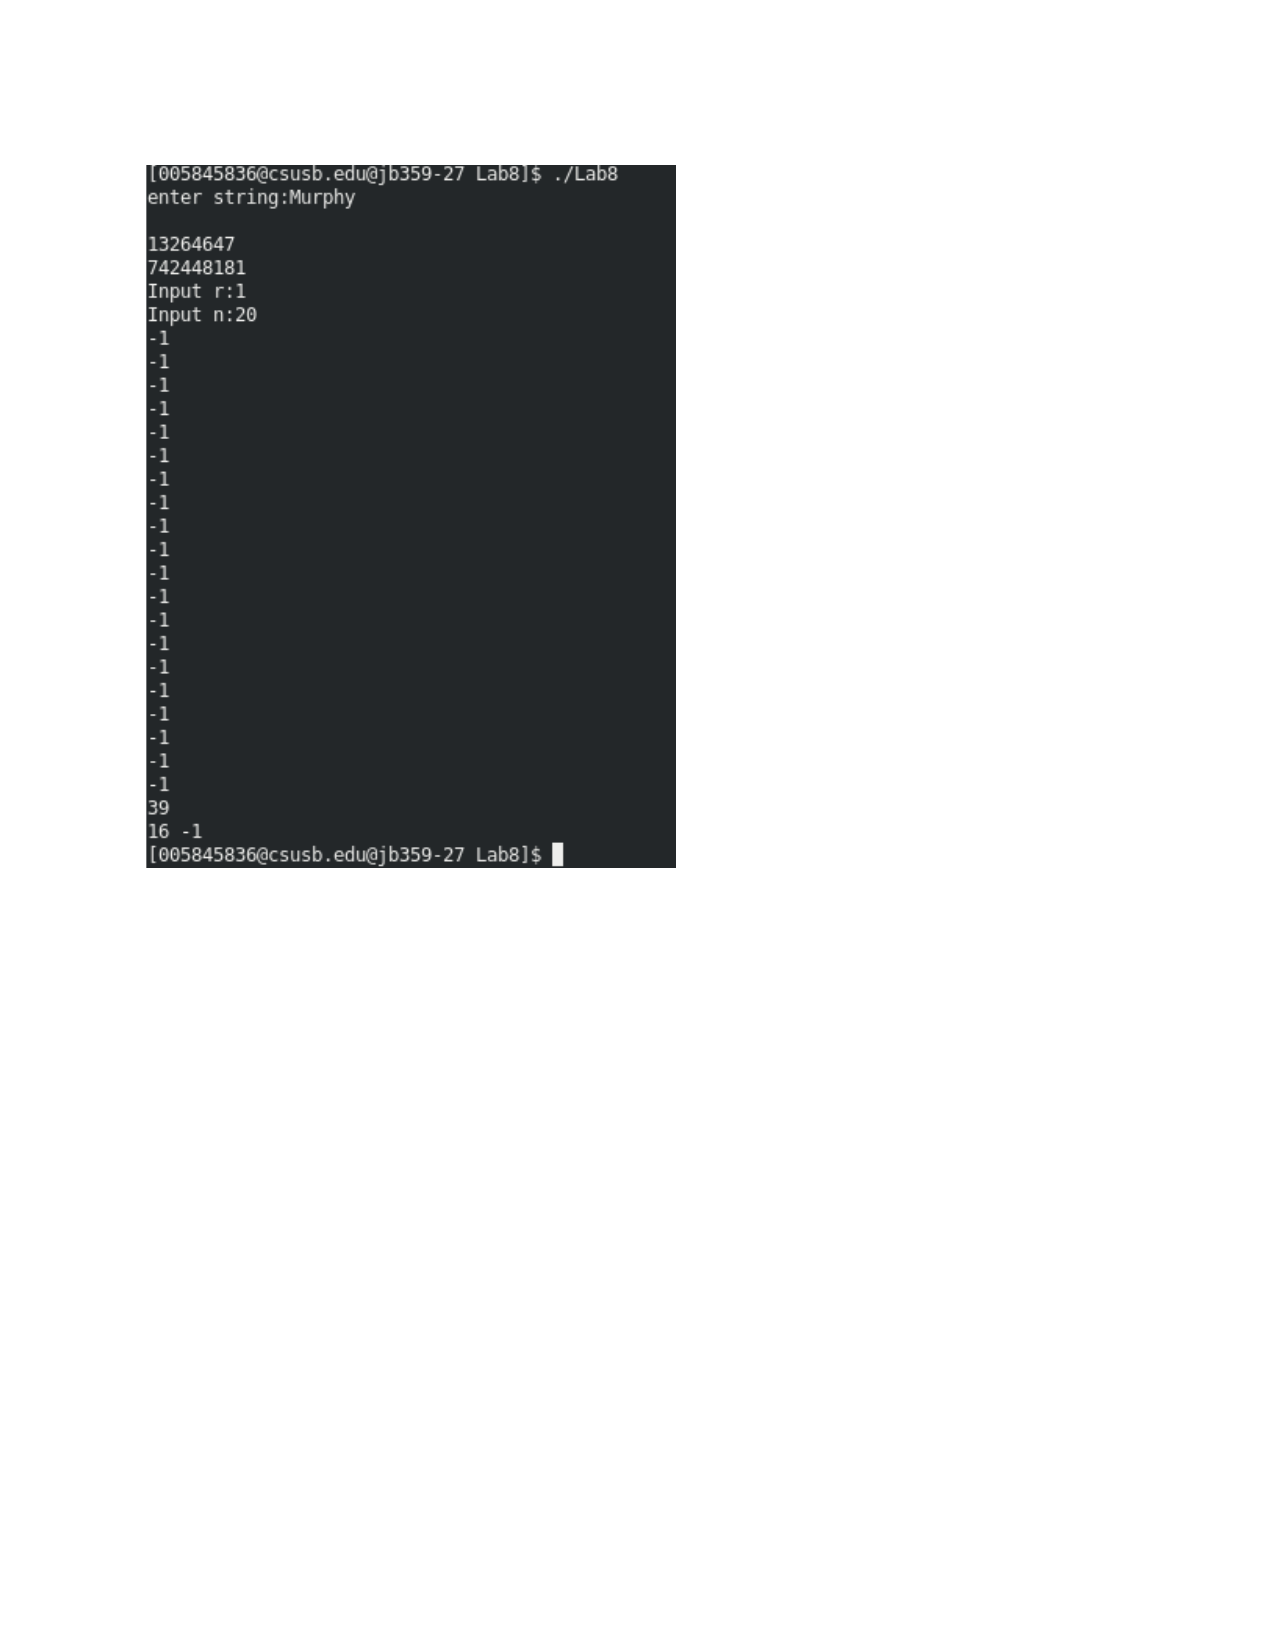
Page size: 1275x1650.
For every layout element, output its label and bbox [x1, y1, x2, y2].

picture [146, 165, 676, 868]
